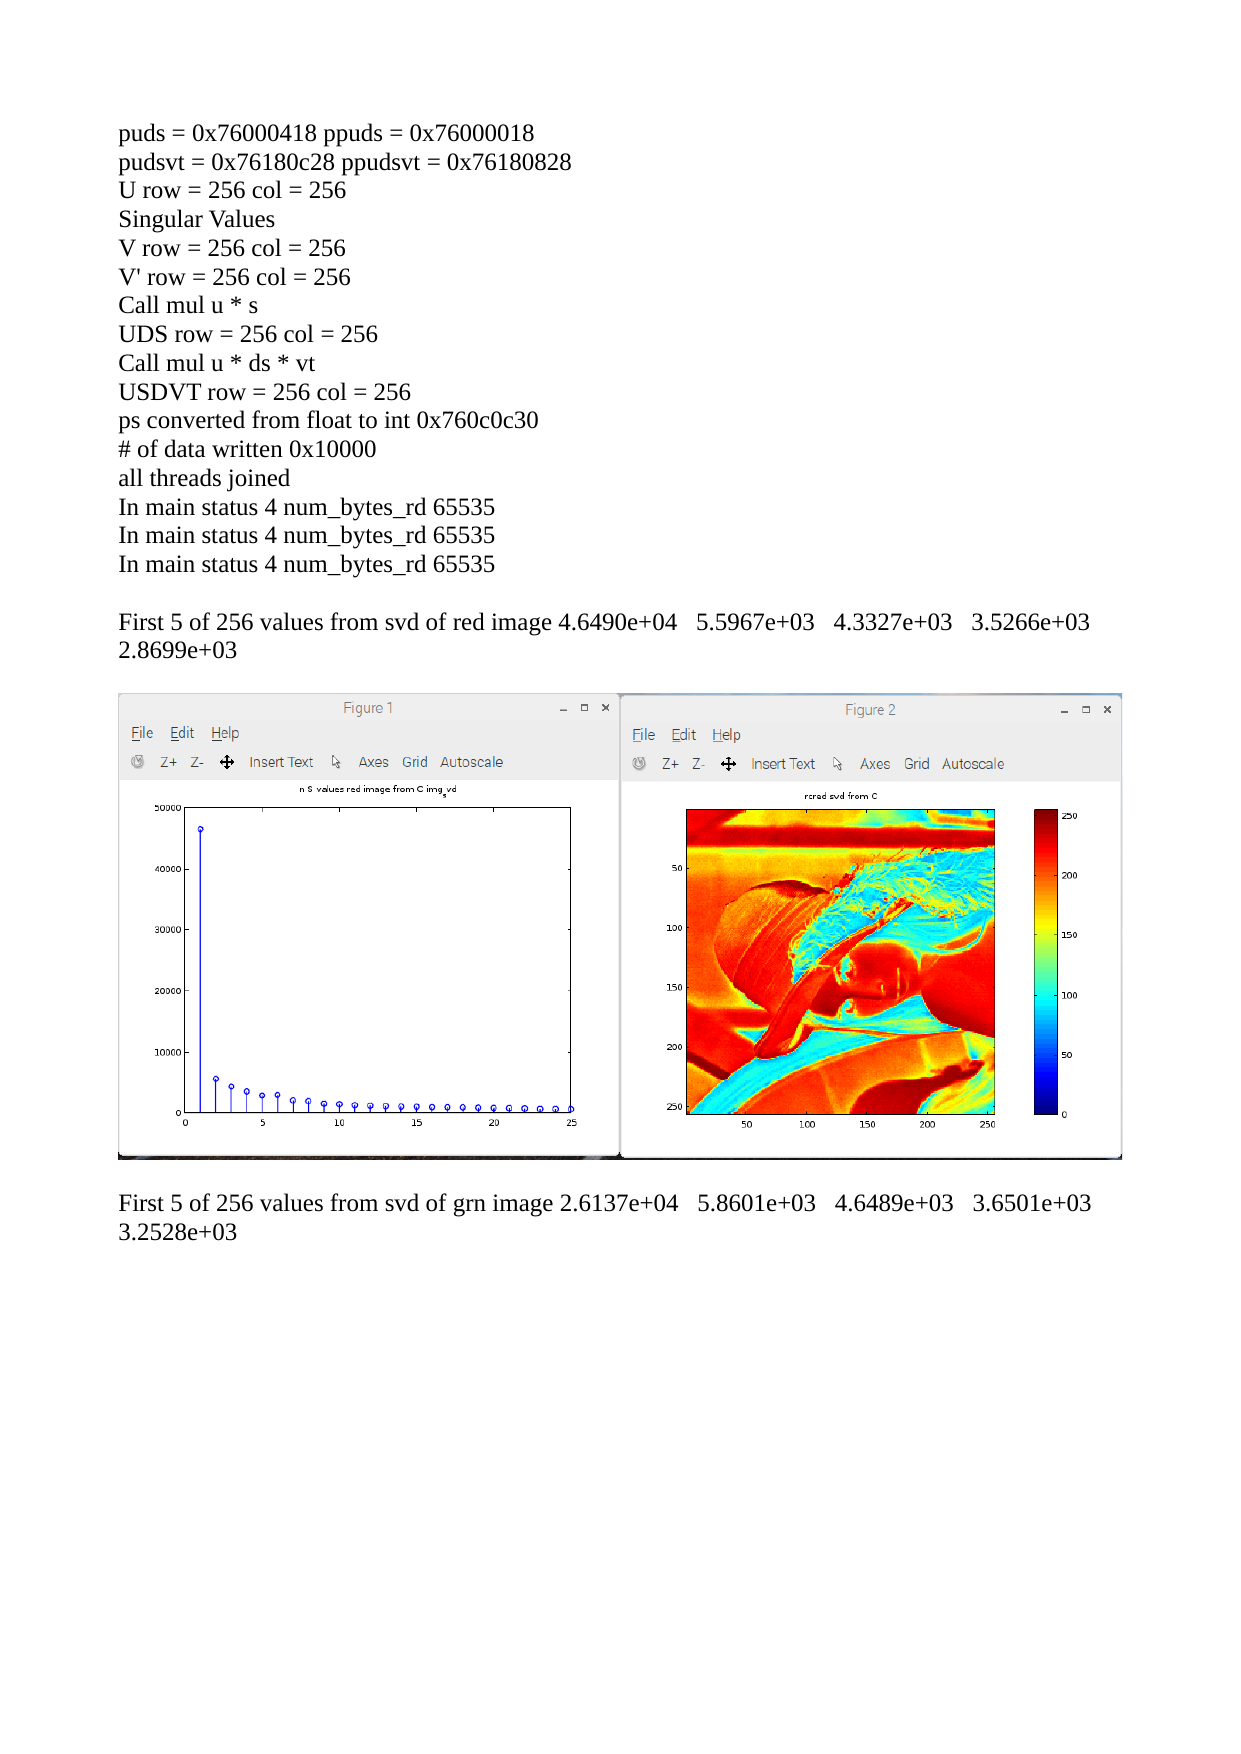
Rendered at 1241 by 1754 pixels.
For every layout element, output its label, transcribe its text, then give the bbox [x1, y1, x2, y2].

text all threads joined [118, 463, 1122, 492]
text Call mul u * s [118, 291, 1122, 319]
text # of data written 0x10000 [118, 434, 1122, 463]
picture [118, 693, 1123, 1160]
text In main status 4 num_bytes_rd 65535 [118, 521, 1122, 549]
text ps converted from float to int 0x760c0c30 [118, 406, 1122, 434]
text puds = 0x76000418 ppuds = 0x76000018 [118, 118, 1122, 147]
text U row = 256 col = 256 [118, 176, 1122, 204]
text Singular Values [118, 204, 1122, 233]
text V' row = 256 col = 256 [118, 262, 1122, 291]
text In main status 4 num_bytes_rd 65535 [118, 549, 1122, 578]
text V row = 256 col = 256 [118, 233, 1122, 262]
text pudsvt = 0x76180c28 ppudsvt = 0x76180828 [118, 147, 1122, 176]
text USDVT row = 256 col = 256 [118, 377, 1122, 406]
text Call mul u * ds * vt [118, 348, 1122, 377]
text In main status 4 num_bytes_rd 65535 [118, 492, 1122, 521]
text UDS row = 256 col = 256 [118, 319, 1122, 348]
text First 5 of 256 values from svd of red image 4.6490e+04 5.5967e+03 4.3327e+03 3.5266e+03 2.8699e+03 [118, 607, 1122, 664]
text First 5 of 256 values from svd of grn image 2.6137e+04 5.8601e+03 4.6489e+03 3.6501e+03 3.2528e+03 [118, 1188, 1122, 1246]
